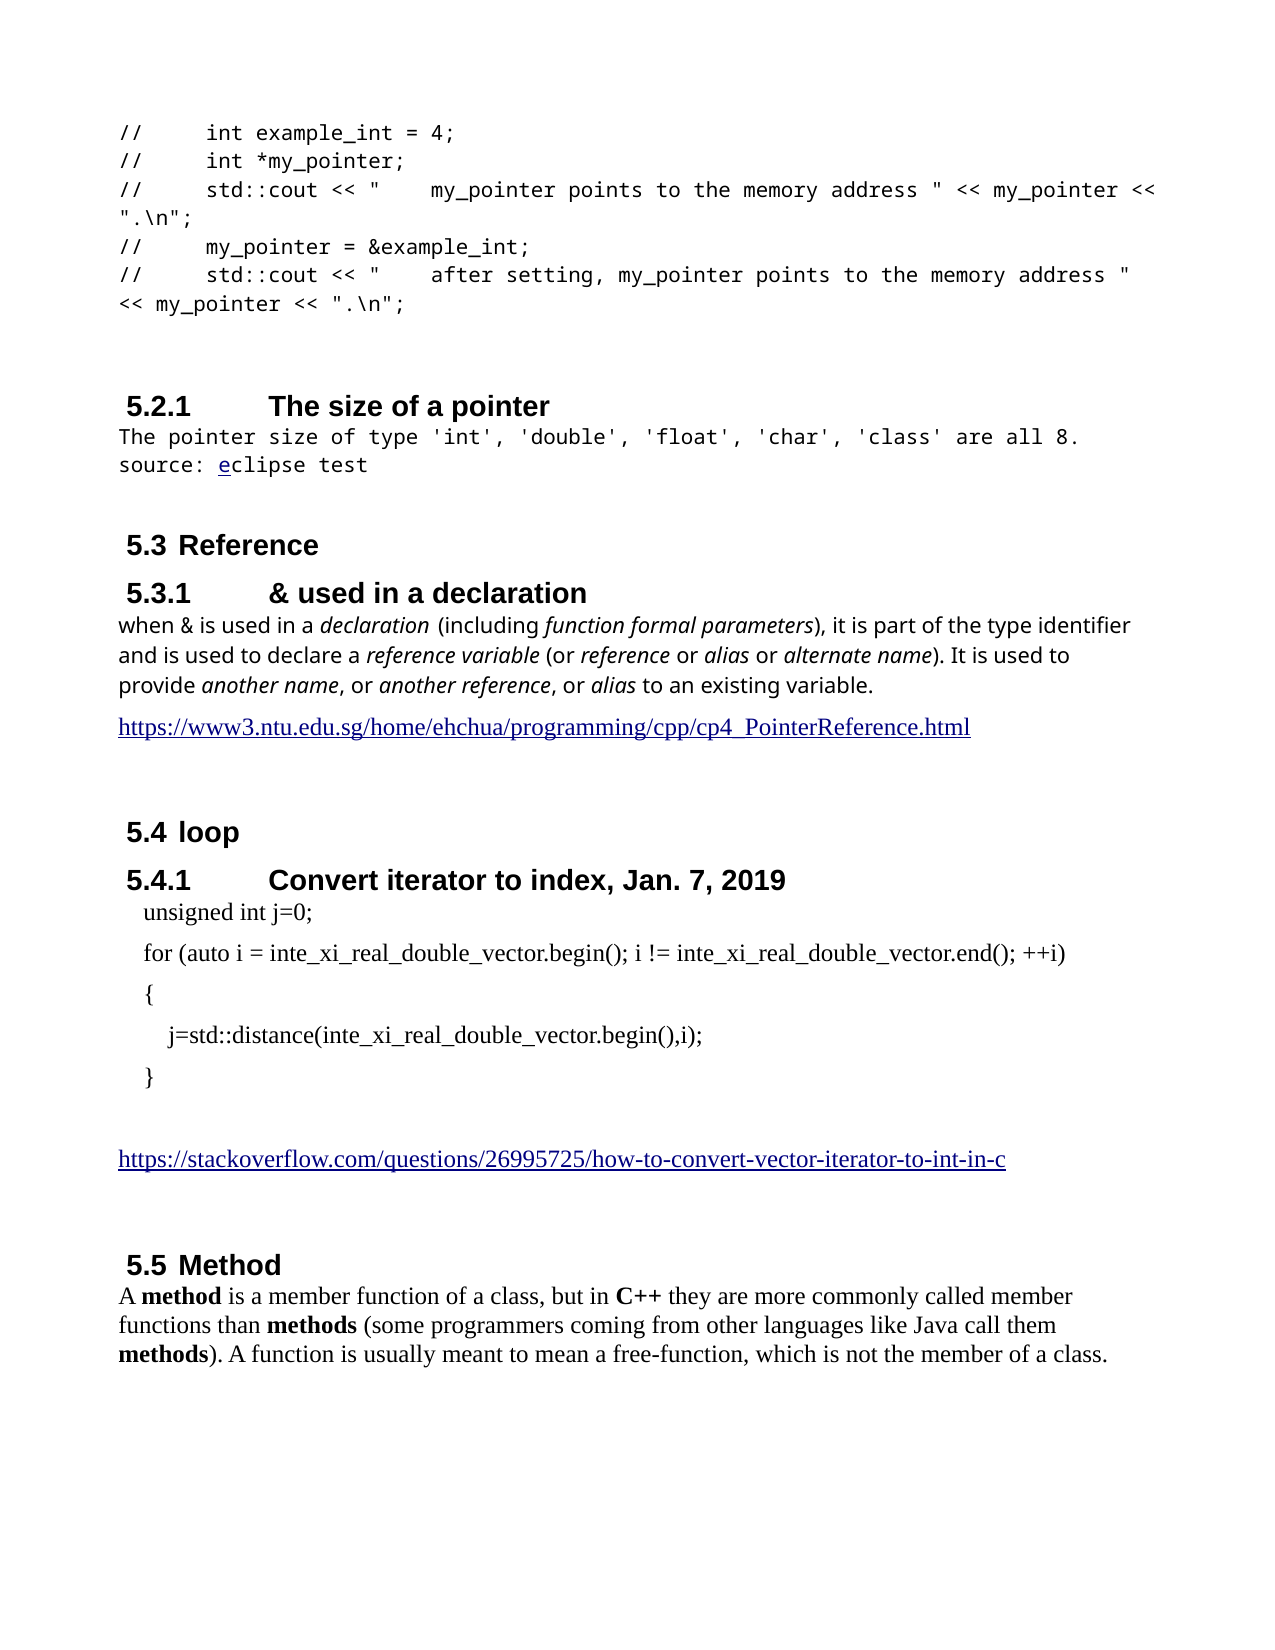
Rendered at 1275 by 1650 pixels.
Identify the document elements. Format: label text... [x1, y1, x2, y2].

subtitle & used in a declaration [118, 576, 1157, 610]
text The pointer size of type 'int', 'double', 'float', 'char', 'class' are all 8. [118, 422, 1157, 451]
text unsigned int j=0; [118, 897, 1157, 926]
text // my_pointer = &example_int; [118, 232, 1157, 260]
text // int *my_pointer; [118, 147, 1157, 175]
text https://www3.ntu.edu.sg/home/ehchua/programming/cpp/cp4_PointerReference.html [118, 712, 1157, 741]
text when & is used in a declaration (including function formal parameters), it is part of the type identifier and is used to declare a reference variable (or reference or alias or alternate name). It is used to provide another name, or another reference, or alias to an existing variable. [118, 610, 1157, 699]
text // std::cout << " after setting, my_pointer points to the memory address " << my_pointer << ".\n"; [118, 260, 1157, 317]
subtitle The size of a pointer [118, 389, 1157, 422]
text } [118, 1062, 1157, 1091]
text { [118, 979, 1157, 1008]
text for (auto i = inte_xi_real_double_vector.begin(); i != inte_xi_real_double_vector.end(); ++i) [118, 938, 1157, 967]
subtitle Convert iterator to index, Jan. 7, 2019 [118, 863, 1157, 897]
subtitle Method [118, 1248, 1157, 1281]
text https://stackoverflow.com/questions/26995725/how-to-convert-vector-iterator-to-int-in-c [118, 1144, 1157, 1173]
text // int example_int = 4; [118, 118, 1157, 147]
text source: eclipse test [118, 451, 1157, 479]
subtitle Reference [118, 528, 1157, 562]
text // std::cout << " my_pointer points to the memory address " << my_pointer << ".\n"; [118, 175, 1157, 232]
text j=std::distance(inte_xi_real_double_vector.begin(),i); [118, 1021, 1157, 1049]
subtitle loop [118, 815, 1157, 849]
text A method is a member function of a class, but in C++ they are more commonly called member functions than methods (some programmers coming from other languages like Java call them methods). A function is usually meant to mean a free-function, which is not the member of a class. [118, 1281, 1157, 1367]
